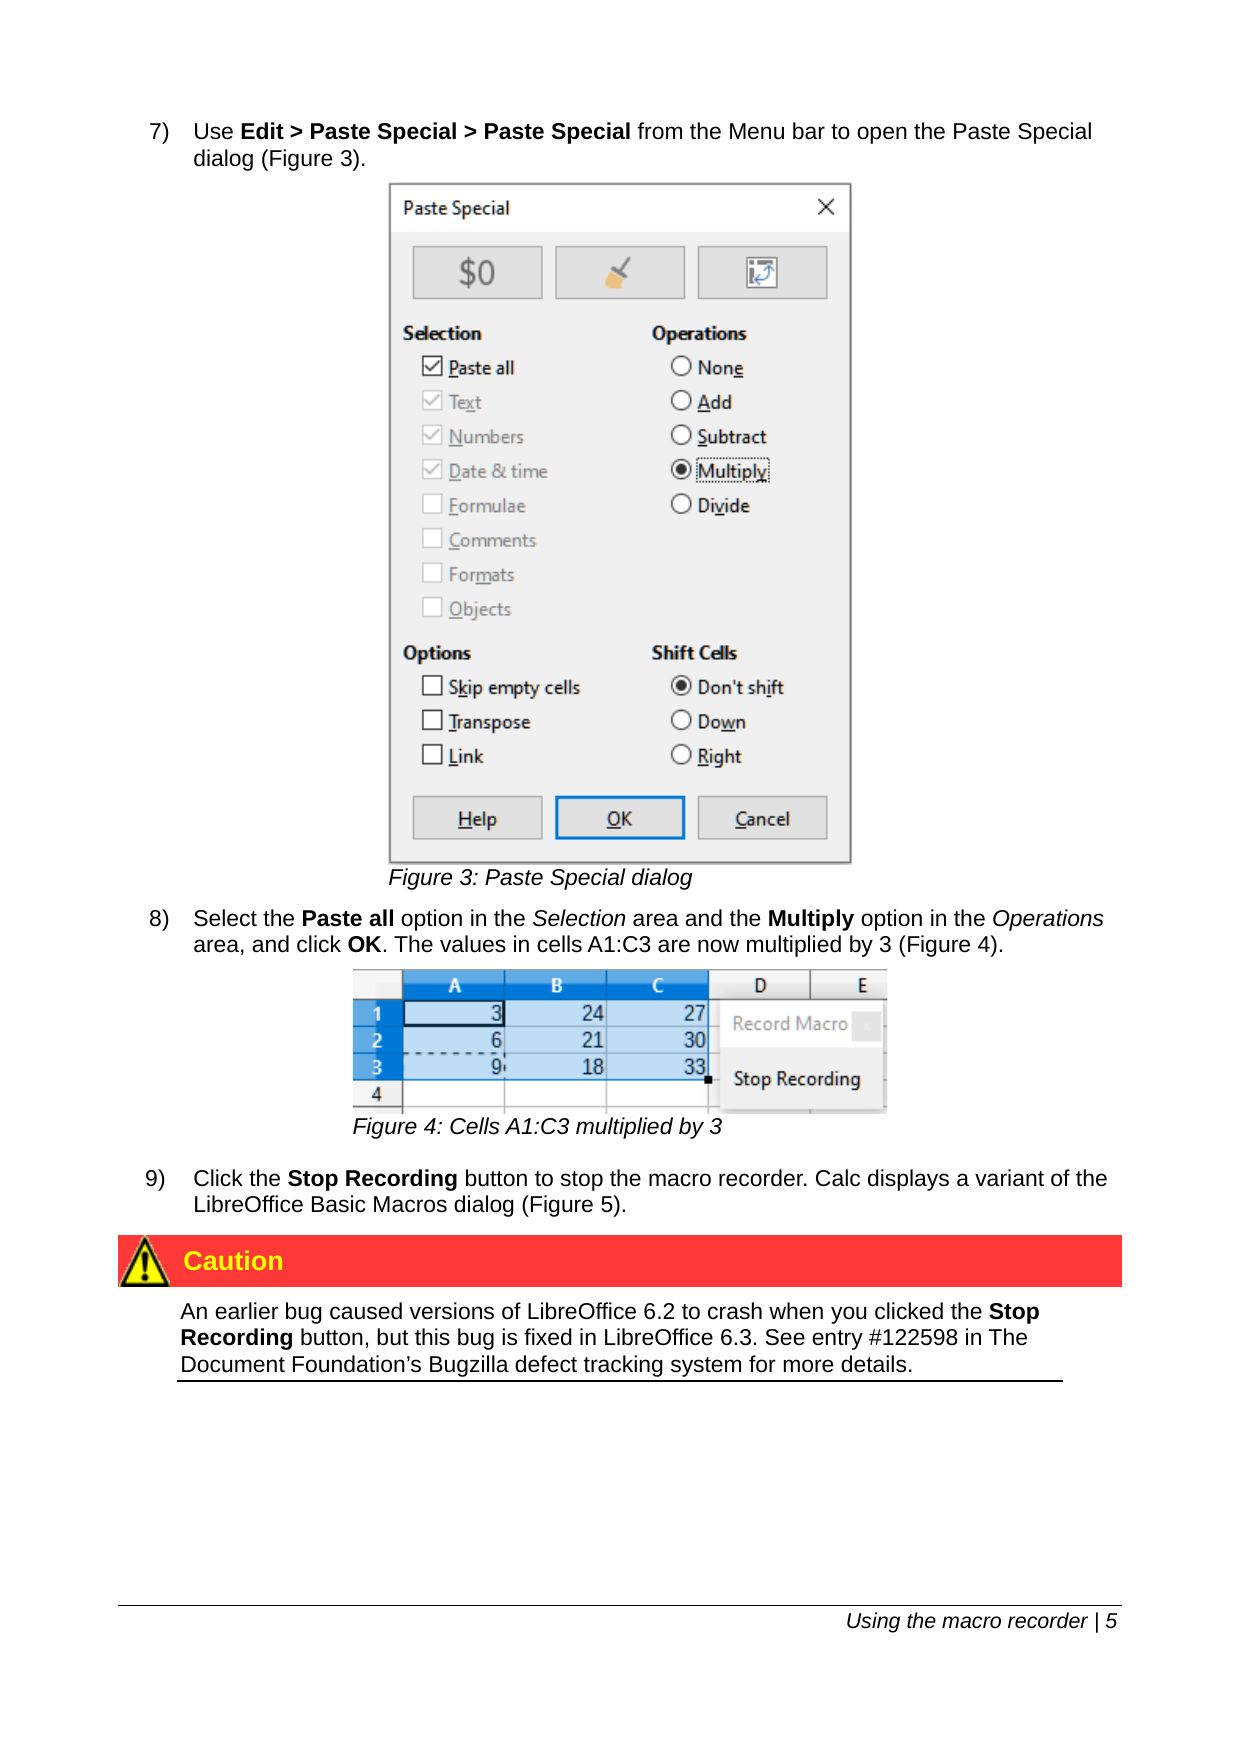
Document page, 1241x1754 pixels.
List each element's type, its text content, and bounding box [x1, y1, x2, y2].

picture [388, 182, 853, 865]
list Click the Stop Recording button to stop the macro recorder. Calc displays a variant of the LibreOffice Basic Macros dialog (Figure 5). [165, 1164, 1122, 1217]
subtitle Caution [170, 1235, 1122, 1287]
text An earlier bug caused versions of LibreOffice 6.2 to crash when you clicked the Stop Recording button, but this bug is fixed in LibreOffice 6.3. See entry #122598 in The Document Foundation’s Bugzilla defect tracking system for more details. [177, 1295, 1063, 1380]
text Figure 4: Cells A1:C3 multiplied by 3 [352, 1114, 888, 1140]
list Select the Paste all option in the Selection area and the Multiply option in the Operations area, and click OK. The values in cells A1:C3 are now multiplied by 3 (Figure 4). [169, 905, 1122, 958]
picture [119, 1235, 170, 1287]
text Figure 3: Paste Special dialog [388, 865, 852, 891]
list Use Edit > Paste Special > Paste Special from the Menu bar to open the Paste Special dialog (Figure 3). [169, 118, 1122, 171]
picture [352, 969, 888, 1114]
